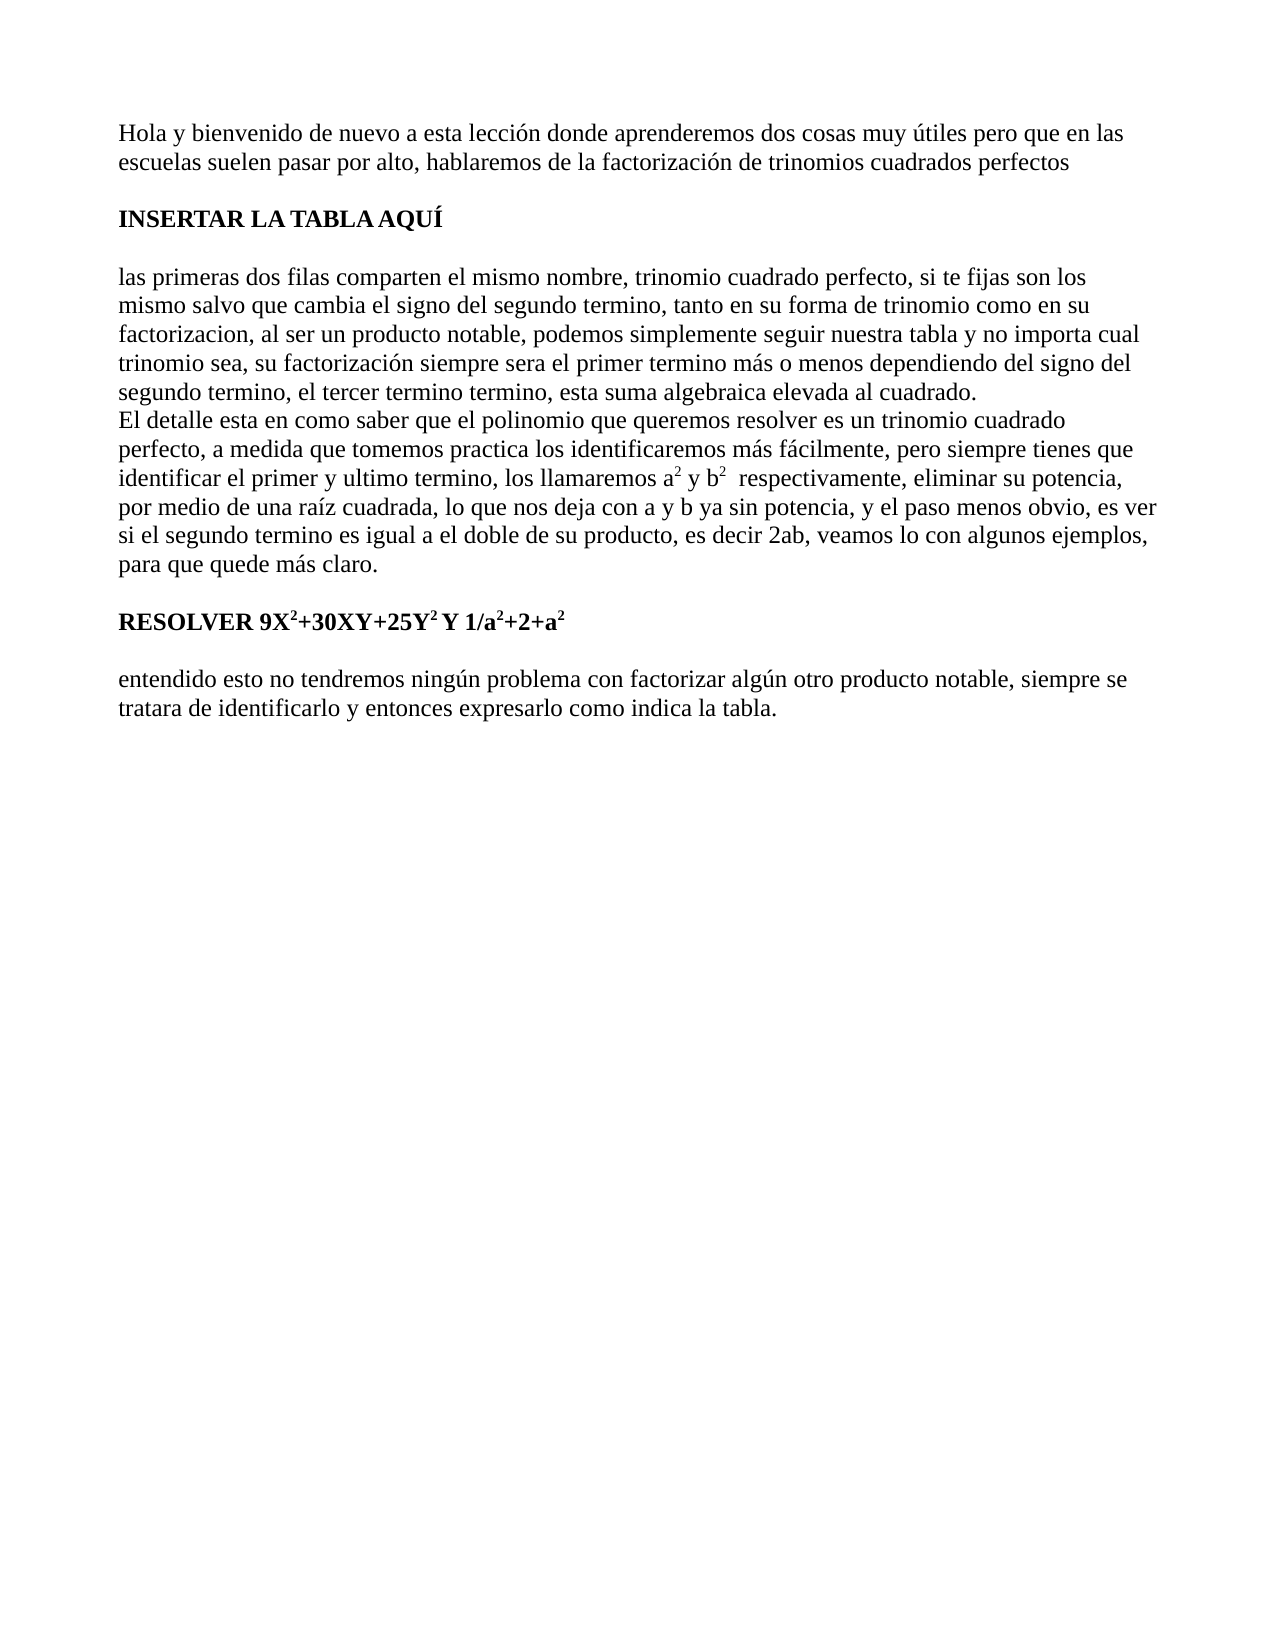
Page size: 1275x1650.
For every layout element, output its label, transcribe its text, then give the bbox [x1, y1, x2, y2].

text las primeras dos filas comparten el mismo nombre, trinomio cuadrado perfecto, si te fijas son los mismo salvo que cambia el signo del segundo termino, tanto en su forma de trinomio como en su factorizacion, al ser un producto notable, podemos simplemente seguir nuestra tabla y no importa cual trinomio sea, su factorización siempre sera el primer termino más o menos dependiendo del signo del segundo termino, el tercer termino termino, esta suma algebraica elevada al cuadrado. [118, 262, 1157, 406]
text Hola y bienvenido de nuevo a esta lección donde aprenderemos dos cosas muy útiles pero que en las escuelas suelen pasar por alto, hablaremos de la factorización de trinomios cuadrados perfectos [118, 118, 1157, 176]
text RESOLVER 9X2+30XY+25Y2 Y 1/a2+2+a2 [118, 607, 1157, 636]
text El detalle esta en como saber que el polinomio que queremos resolver es un trinomio cuadrado perfecto, a medida que tomemos practica los identificaremos más fácilmente, pero siempre tienes que identificar el primer y ultimo termino, los llamaremos a2 y b2 respectivamente, eliminar su potencia, por medio de una raíz cuadrada, lo que nos deja con a y b ya sin potencia, y el paso menos obvio, es ver si el segundo termino es igual a el doble de su producto, es decir 2ab, veamos lo con algunos ejemplos, para que quede más claro. [118, 406, 1157, 578]
text INSERTAR LA TABLA AQUÍ [118, 204, 1157, 233]
text entendido esto no tendremos ningún problema con factorizar algún otro producto notable, siempre se tratara de identificarlo y entonces expresarlo como indica la tabla. [118, 664, 1157, 722]
